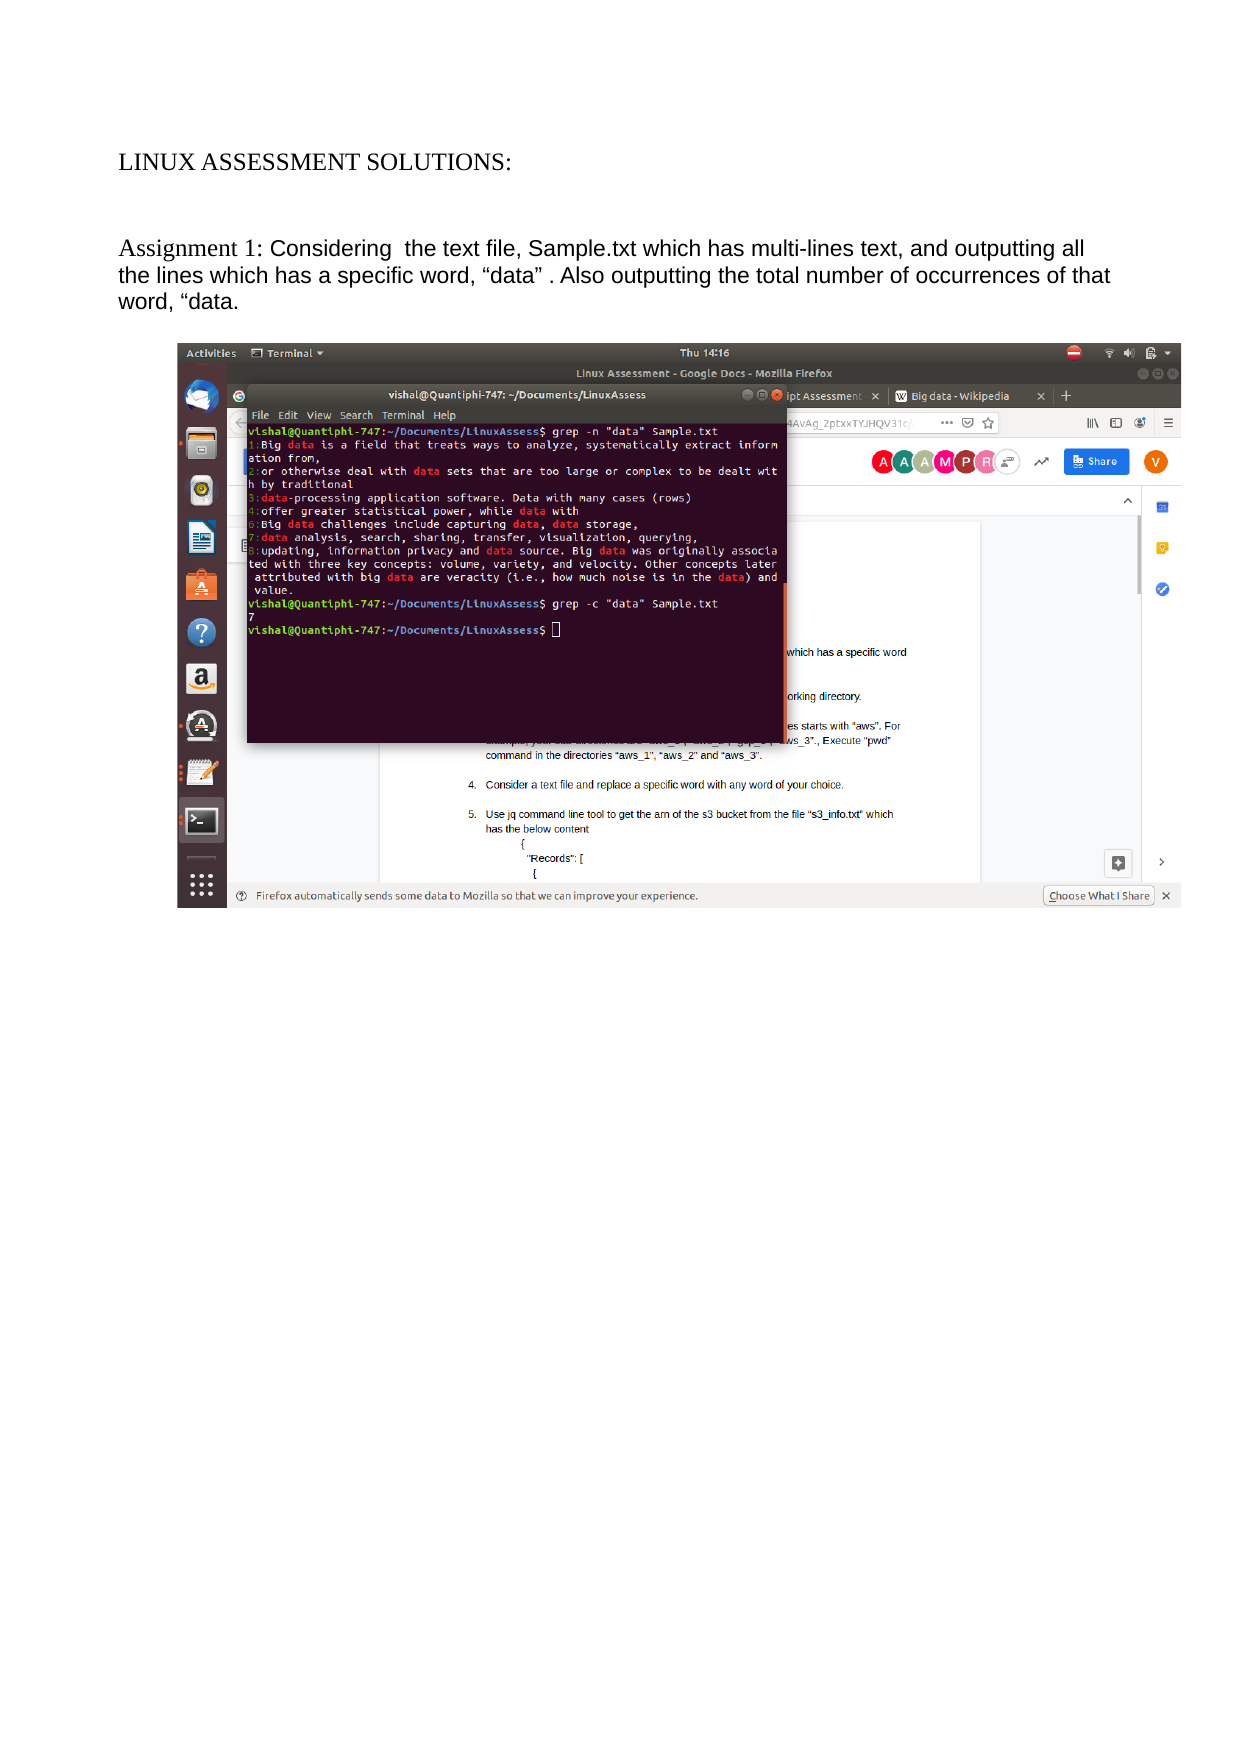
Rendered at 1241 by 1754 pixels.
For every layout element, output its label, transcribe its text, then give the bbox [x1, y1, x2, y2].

picture [177, 343, 1182, 908]
text Assignment 1: Considering the text file, Sample.txt which has multi-lines text, and outputting all the lines which has a specific word, “data” . Also outputting the total number of occurrences of that word, “data. [118, 233, 1122, 314]
text LINUX ASSESSMENT SOLUTIONS: [118, 147, 1122, 176]
